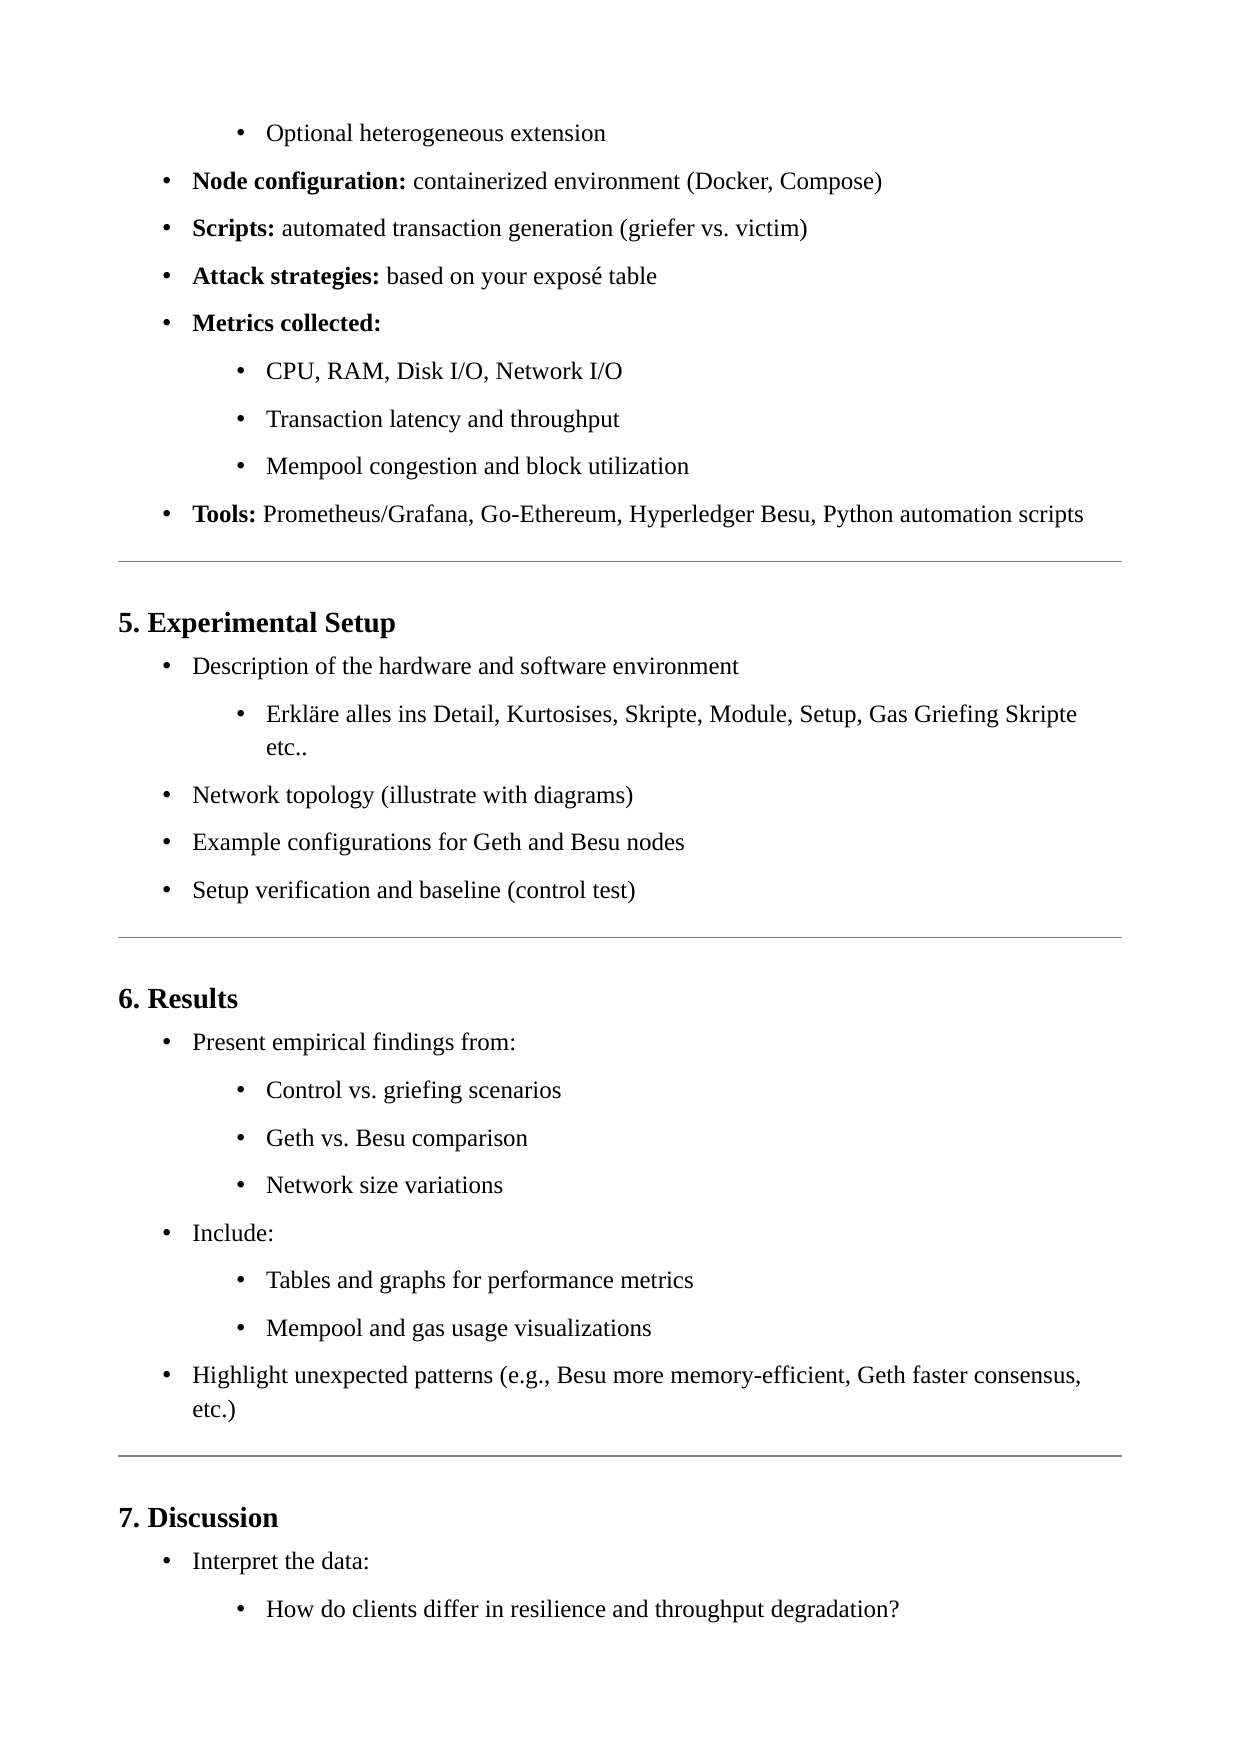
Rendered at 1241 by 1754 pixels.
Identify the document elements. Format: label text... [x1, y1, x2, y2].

list Setup verification and baseline (control test) [162, 875, 1122, 904]
list Tools: Prometheus/Grafana, Go-Ethereum, Hyperledger Besu, Python automation scripts [162, 499, 1122, 528]
list Present empirical findings from: [162, 1027, 1122, 1056]
list Tables and graphs for performance metrics [236, 1265, 1122, 1294]
list Description of the hardware and software environment [162, 651, 1122, 680]
list CPU, RAM, Disk I/O, Network I/O [236, 356, 1122, 385]
list Highlight unexpected patterns (e.g., Besu more memory-efficient, Geth faster consensus, etc.) [162, 1361, 1122, 1422]
list Network topology (illustrate with diagrams) [162, 780, 1122, 808]
list How do clients differ in resilience and throughput degradation? [236, 1594, 1122, 1622]
list Include: [162, 1218, 1122, 1247]
subtitle 7. Discussion [118, 1500, 1122, 1534]
list Scripts: automated transaction generation (griefer vs. victim) [162, 213, 1122, 242]
list Control vs. griefing scenarios [236, 1075, 1122, 1104]
list Geth vs. Besu comparison [236, 1123, 1122, 1151]
list Metrics collected: [162, 308, 1122, 337]
subtitle 6. Results [118, 981, 1122, 1015]
list Erkläre alles ins Detail, Kurtosises, Skripte, Module, Setup, Gas Griefing Skripte etc.. [236, 699, 1122, 761]
list Transaction latency and throughput [236, 404, 1122, 432]
list Attack strategies: based on your exposé table [162, 261, 1122, 290]
list Mempool congestion and block utilization [236, 451, 1122, 480]
list Example configurations for Geth and Besu nodes [162, 827, 1122, 856]
subtitle 5. Experimental Setup [118, 605, 1122, 639]
list Interpret the data: [162, 1546, 1122, 1575]
list Mempool and gas usage visualizations [236, 1313, 1122, 1342]
list Network size variations [236, 1170, 1122, 1199]
list Optional heterogeneous extension [236, 118, 1122, 147]
list Node configuration: containerized environment (Docker, Compose) [162, 166, 1122, 194]
